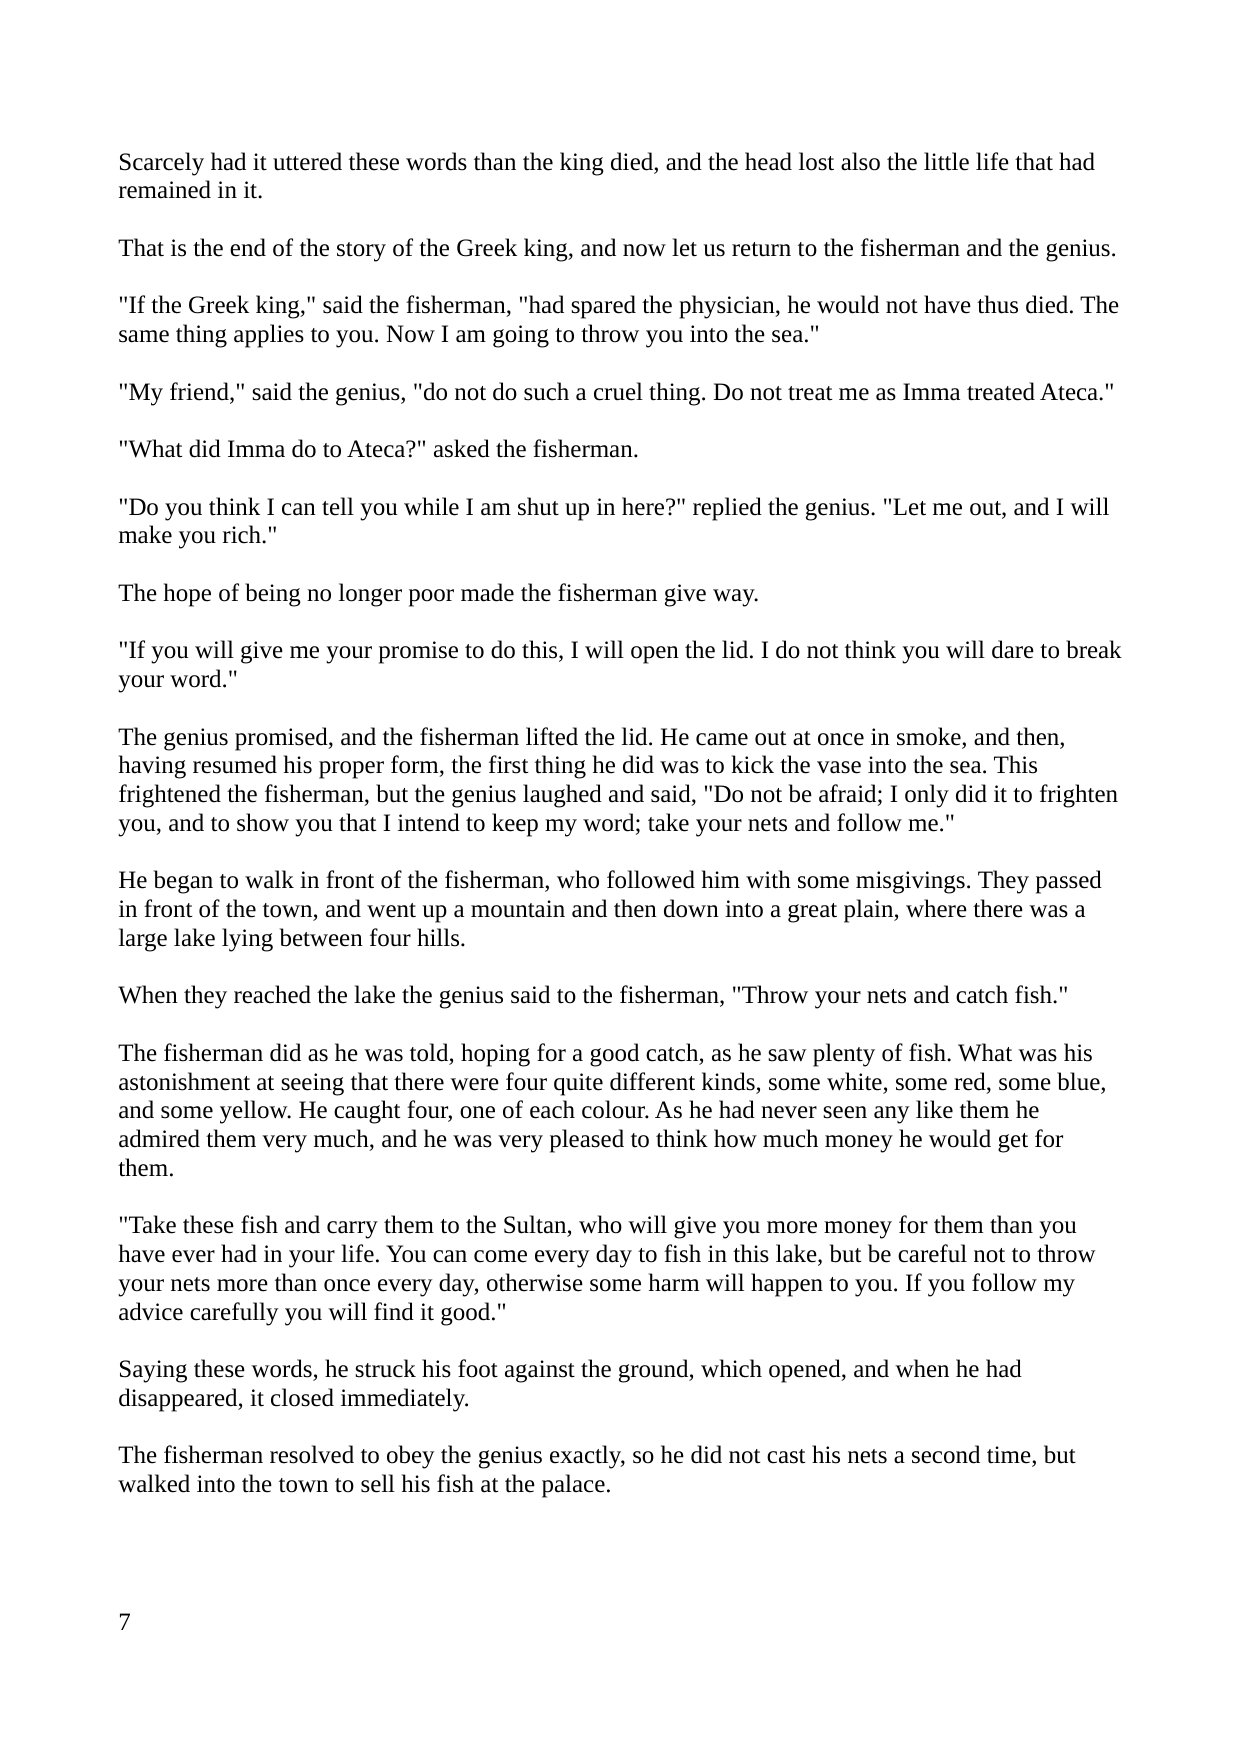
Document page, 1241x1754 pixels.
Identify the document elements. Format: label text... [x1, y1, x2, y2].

text The hope of being no longer poor made the fisherman give way. [118, 578, 1122, 607]
text "My friend," said the genius, "do not do such a cruel thing. Do not treat me as Imma treated Ateca." [118, 377, 1122, 406]
text Scarcely had it uttered these words than the king died, and the head lost also the little life that had remained in it. [118, 147, 1122, 204]
text "Do you think I can tell you while I am shut up in here?" replied the genius. "Let me out, and I will make you rich." [118, 492, 1122, 549]
text "What did Imma do to Ateca?" asked the fisherman. [118, 434, 1122, 463]
text Saying these words, he struck his foot against the ground, which opened, and when he had disappeared, it closed immediately. [118, 1354, 1122, 1412]
text "If the Greek king," said the fisherman, "had spared the physician, he would not have thus died. The same thing applies to you. Now I am going to throw you into the sea." [118, 291, 1122, 348]
text When they reached the lake the genius said to the fisherman, "Throw your nets and catch fish." [118, 981, 1122, 1009]
text The fisherman resolved to obey the genius exactly, so he did not cast his nets a second time, but walked into the town to sell his fish at the palace. [118, 1441, 1122, 1498]
text He began to walk in front of the fisherman, who followed him with some misgivings. They passed in front of the town, and went up a mountain and then down into a great plain, where there was a large lake lying between four hills. [118, 866, 1122, 952]
text "If you will give me your promise to do this, I will open the lid. I do not think you will dare to break your word." [118, 636, 1122, 693]
text The fisherman did as he was told, hoping for a good catch, as he saw plenty of fish. What was his astonishment at seeing that there were four quite different kinds, some white, some red, some blue, and some yellow. He caught four, one of each colour. As he had never seen any like them he admired them very much, and he was very pleased to think how much money he would get for them. [118, 1038, 1122, 1182]
text That is the end of the story of the Greek king, and now let us return to the fisherman and the genius. [118, 233, 1122, 262]
text The genius promised, and the fisherman lifted the lid. He came out at once in smoke, and then, having resumed his proper form, the first thing he did was to kick the vase into the sea. This frightened the fisherman, but the genius laughed and said, "Do not be afraid; I only did it to frighten you, and to show you that I intend to keep my word; take your nets and follow me." [118, 722, 1122, 837]
text "Take these fish and carry them to the Sultan, who will give you more money for them than you have ever had in your life. You can come every day to fish in this lake, but be careful not to throw your nets more than once every day, otherwise some harm will happen to you. If you follow my advice carefully you will find it good." [118, 1211, 1122, 1326]
